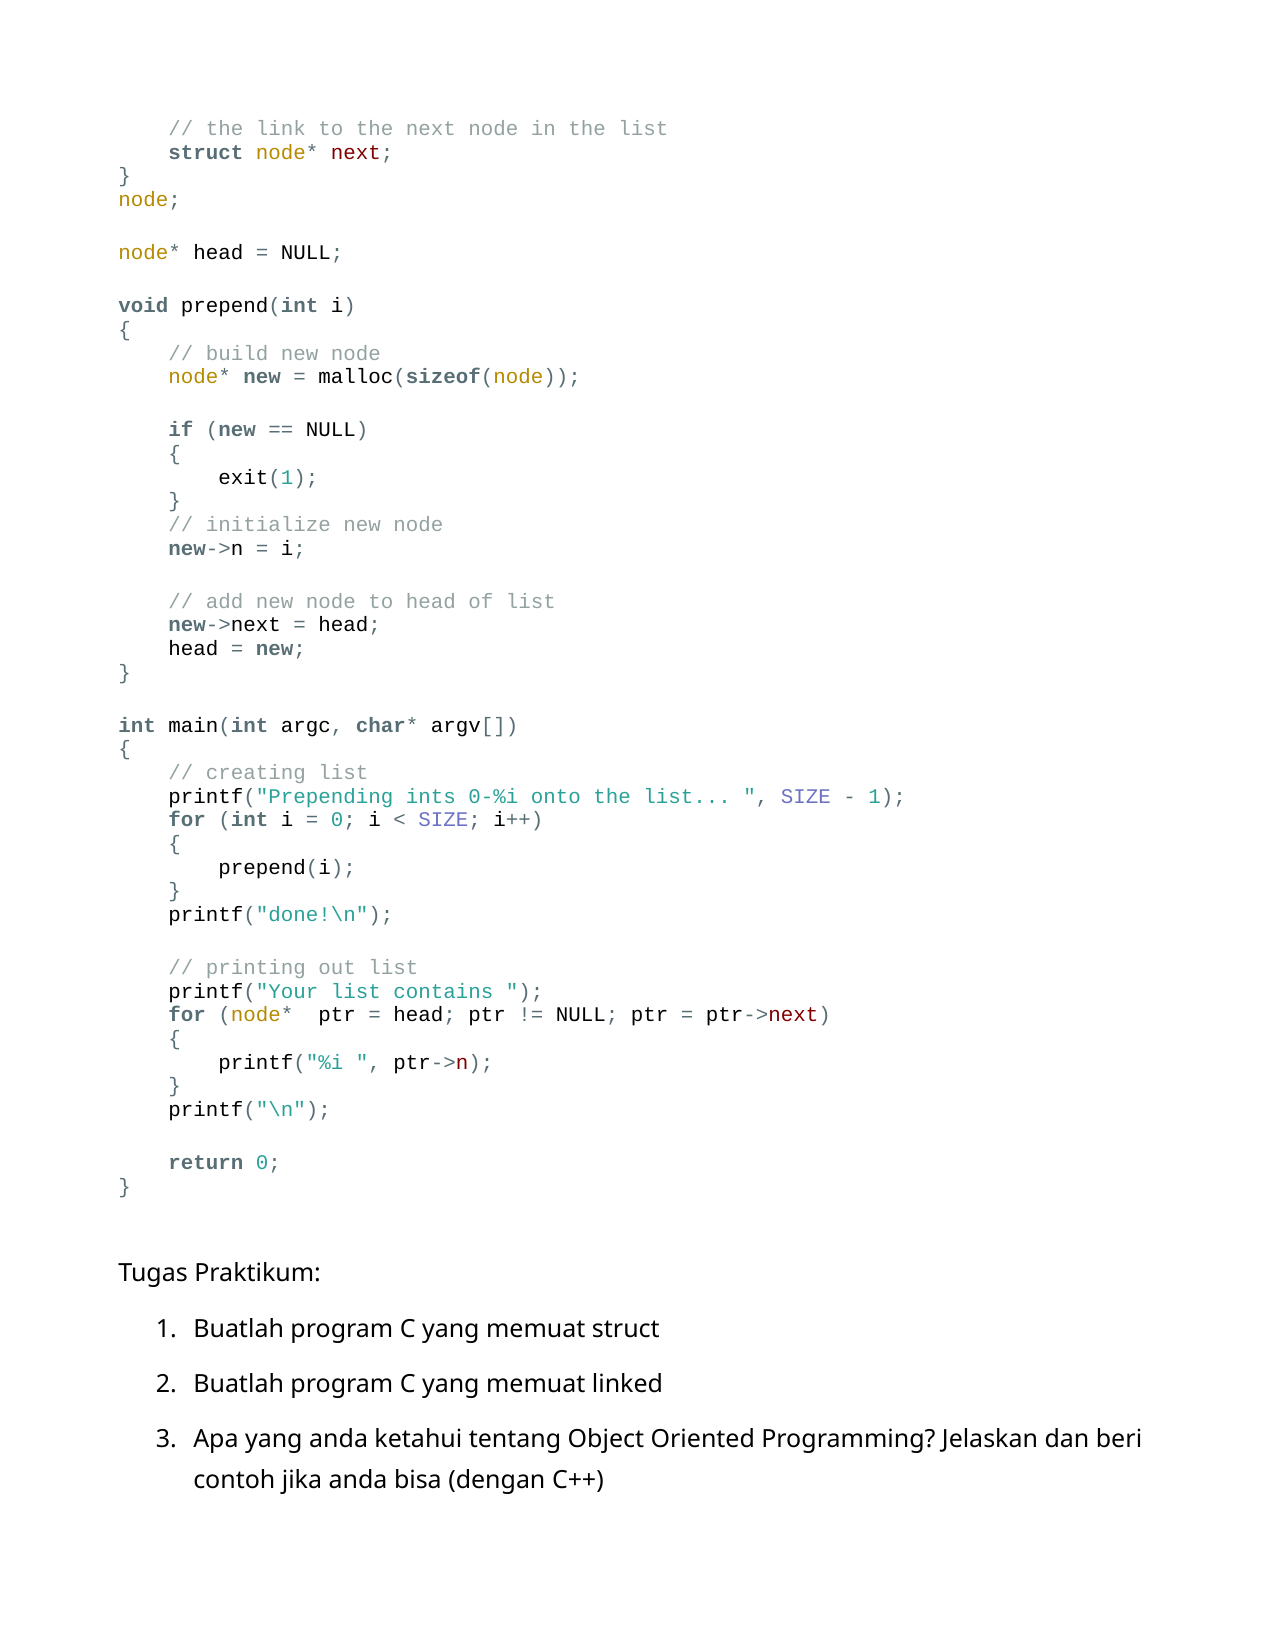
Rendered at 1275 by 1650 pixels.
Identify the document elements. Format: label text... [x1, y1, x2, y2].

text } [118, 490, 1157, 514]
text { [118, 833, 1157, 857]
list Buatlah program C yang memuat struct [156, 1310, 1157, 1344]
text exit(1); [118, 467, 1157, 490]
text } [118, 1176, 1157, 1199]
text for (int i = 0; i < SIZE; i++) [118, 809, 1157, 833]
text { [118, 319, 1157, 343]
text printf("\n"); [118, 1099, 1157, 1123]
text printf("%i ", ptr->n); [118, 1052, 1157, 1075]
text // the link to the next node in the list [118, 118, 1157, 142]
text for (node* ptr = head; ptr != NULL; ptr = ptr->next) [118, 1004, 1157, 1028]
text printf("Prepending ints 0-%i onto the list... ", SIZE - 1); [118, 786, 1157, 809]
text node* head = NULL; [118, 242, 1157, 266]
list Apa yang anda ketahui tentang Object Oriented Programming? Jelaskan dan beri contoh jika anda bisa (dengan C++) [156, 1421, 1157, 1496]
text { [118, 443, 1157, 467]
text // printing out list [118, 957, 1157, 981]
text void prepend(int i) [118, 295, 1157, 319]
text int main(int argc, char* argv[]) [118, 715, 1157, 738]
text { [118, 1028, 1157, 1052]
text // creating list [118, 762, 1157, 786]
text prepend(i); [118, 857, 1157, 880]
list Buatlah program C yang memuat linked [156, 1366, 1157, 1400]
text return 0; [118, 1152, 1157, 1176]
text printf("done!\n"); [118, 904, 1157, 928]
text // initialize new node [118, 514, 1157, 538]
text node; [118, 189, 1157, 213]
text node* new = malloc(sizeof(node)); [118, 366, 1157, 390]
text head = new; [118, 638, 1157, 662]
text struct node* next; [118, 142, 1157, 165]
text // build new node [118, 343, 1157, 366]
text Tugas Praktikum: [118, 1255, 1157, 1289]
text if (new == NULL) [118, 419, 1157, 443]
text } [118, 165, 1157, 189]
text new->next = head; [118, 614, 1157, 638]
text printf("Your list contains "); [118, 981, 1157, 1004]
text } [118, 662, 1157, 685]
text } [118, 1075, 1157, 1099]
text { [118, 738, 1157, 762]
text } [118, 880, 1157, 904]
text // add new node to head of list [118, 591, 1157, 614]
text new->n = i; [118, 538, 1157, 561]
